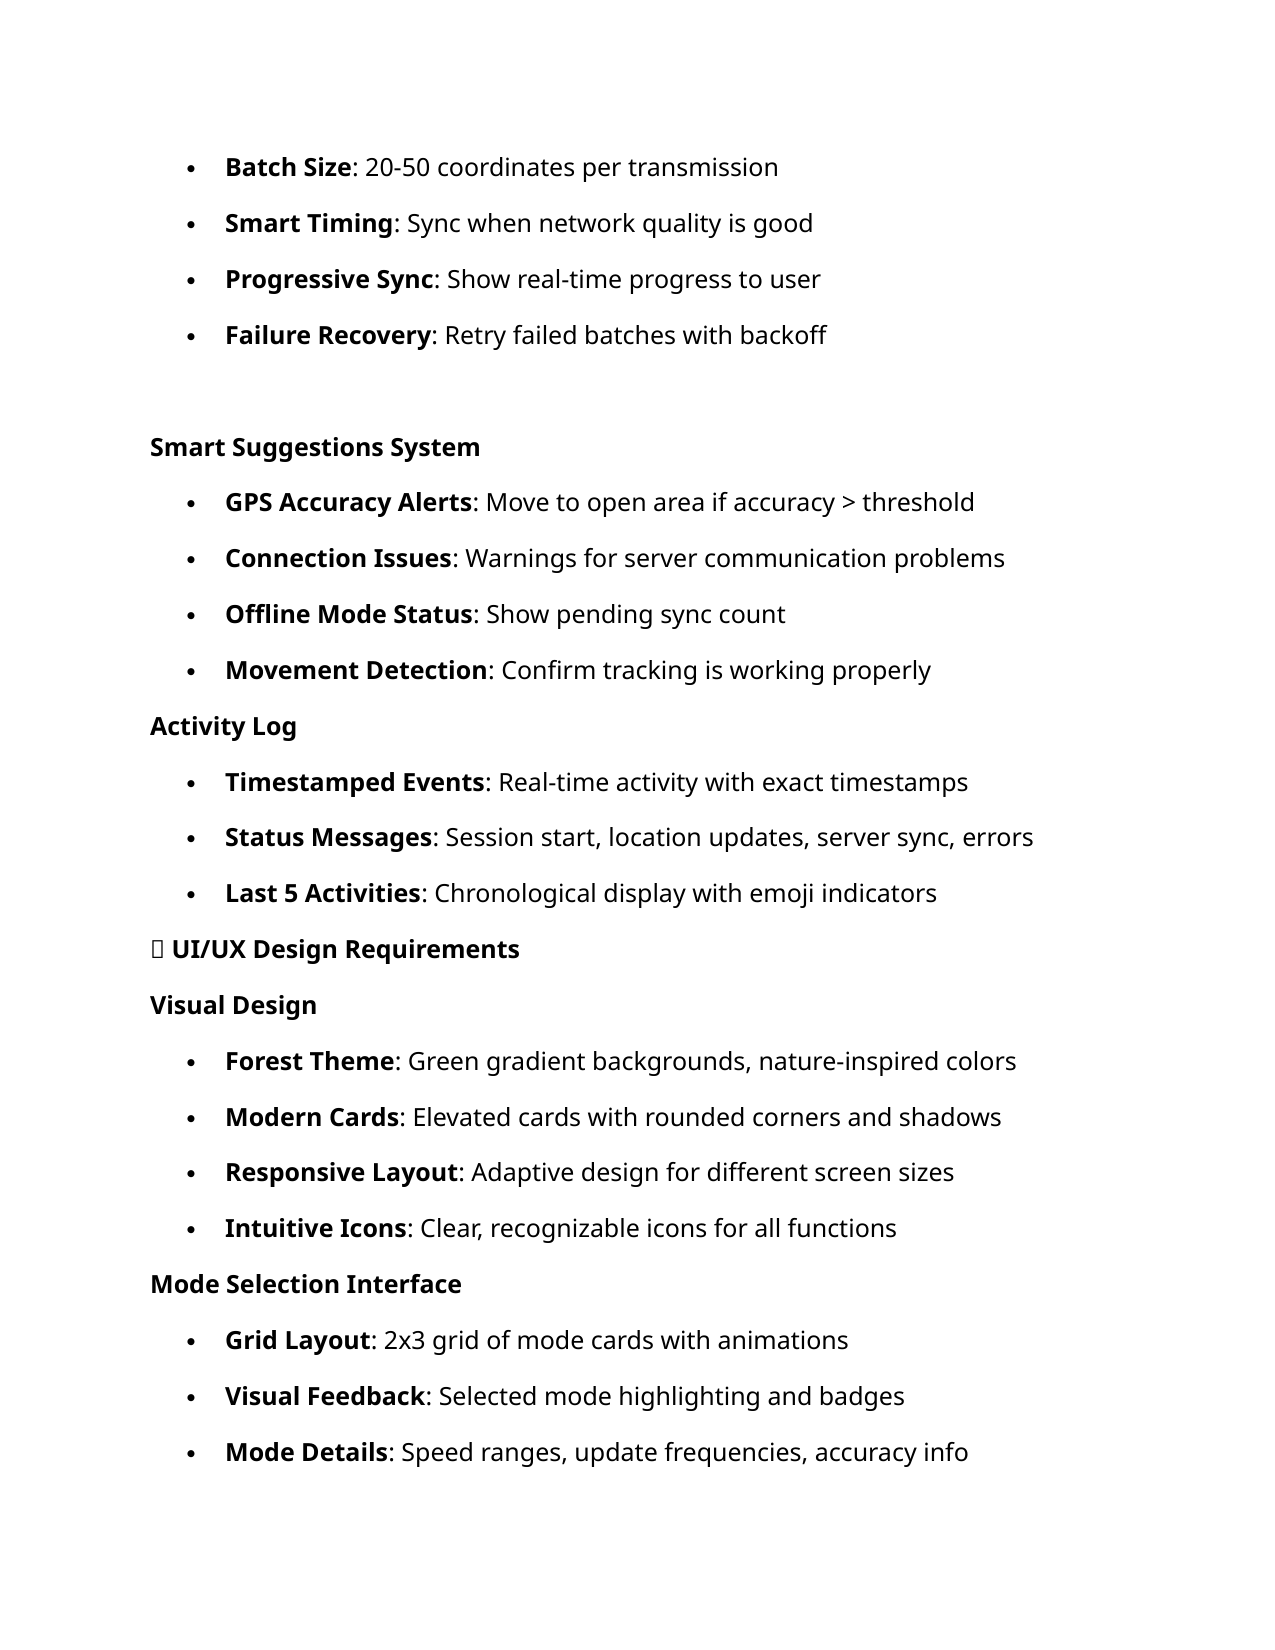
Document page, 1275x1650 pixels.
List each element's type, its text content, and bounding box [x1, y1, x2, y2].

list Failure Recovery: Retry failed batches with backoff [187, 317, 1125, 352]
list Movement Detection: Confirm tracking is working properly [187, 652, 1125, 687]
list Offline Mode Status: Show pending sync count [187, 597, 1125, 631]
list Responsive Layout: Adaptive design for different screen sizes [187, 1155, 1125, 1189]
list Intuitive Icons: Clear, recognizable icons for all functions [187, 1211, 1125, 1245]
list GPS Accuracy Alerts: Move to open area if accuracy > threshold [187, 485, 1125, 519]
list Smart Timing: Sync when network quality is good [187, 206, 1125, 240]
list Visual Feedback: Selected mode highlighting and badges [187, 1378, 1125, 1412]
list Modern Cards: Elevated cards with rounded corners and shadows [187, 1099, 1125, 1133]
list Connection Issues: Warnings for server communication problems [187, 541, 1125, 575]
list Status Messages: Session start, location updates, server sync, errors [187, 820, 1125, 854]
list Batch Size: 20-50 coordinates per transmission [187, 150, 1125, 184]
list Mode Details: Speed ranges, update frequencies, accuracy info [187, 1434, 1125, 1468]
list Progressive Sync: Show real-time progress to user [187, 262, 1125, 296]
list Timestamped Events: Real-time activity with exact timestamps [187, 764, 1125, 798]
text Mode Selection Interface [150, 1267, 1125, 1301]
list Grid Layout: 2x3 grid of mode cards with animations [187, 1322, 1125, 1357]
text Smart Suggestions System [150, 429, 1125, 463]
text 🎨 UI/UX Design Requirements [150, 932, 1125, 966]
text Activity Log [150, 708, 1125, 742]
list Last 5 Activities: Chronological display with emoji indicators [187, 876, 1125, 910]
list Forest Theme: Green gradient backgrounds, nature-inspired colors [187, 1043, 1125, 1077]
text Visual Design [150, 987, 1125, 1022]
